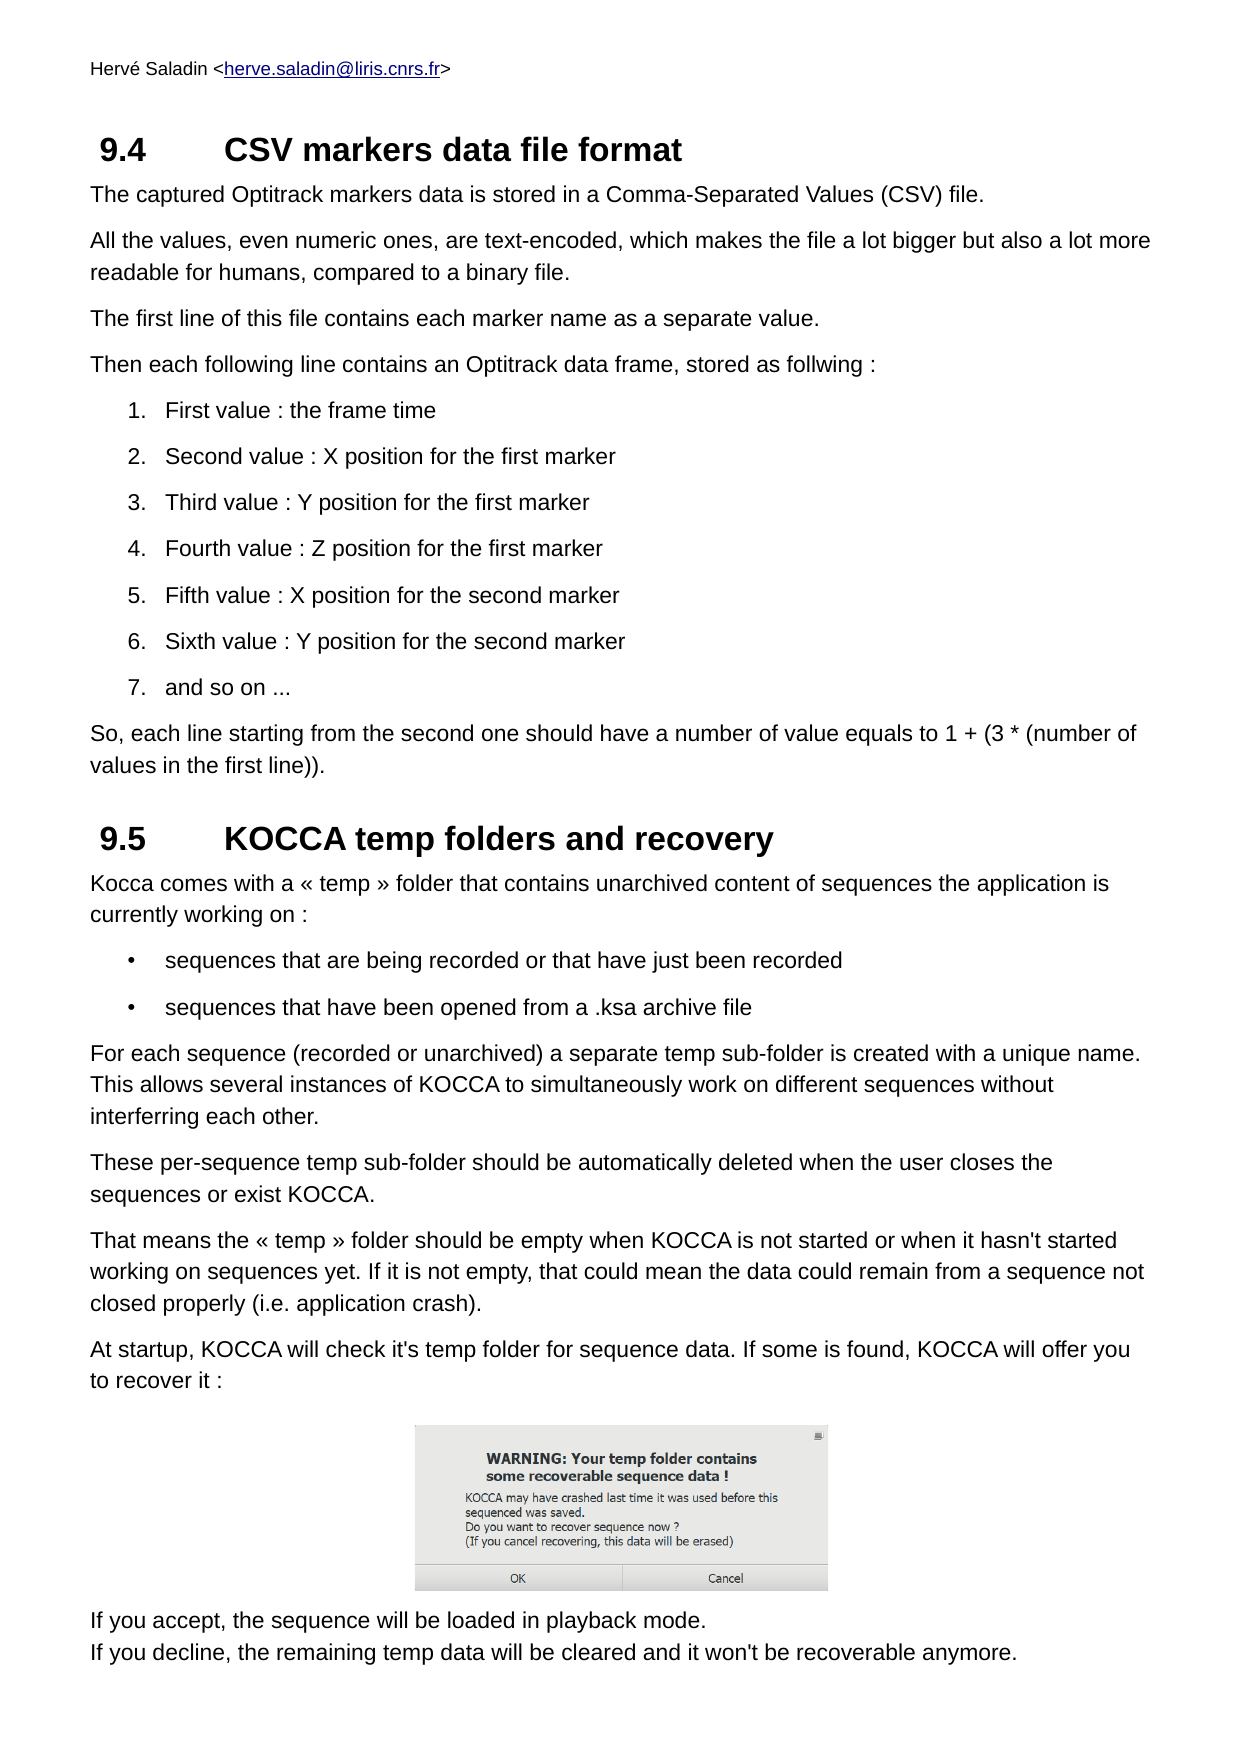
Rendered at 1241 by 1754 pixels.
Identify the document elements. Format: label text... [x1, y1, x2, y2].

picture [414, 1425, 829, 1591]
list Second value : X position for the first marker [127, 443, 1153, 469]
text At startup, KOCCA will check it's temp folder for sequence data. If some is found, KOCCA will offer you to recover it : [90, 1336, 1153, 1394]
list Fourth value : Z position for the first marker [127, 535, 1153, 562]
text These per-sequence temp sub-folder should be automatically deleted when the user closes the sequences or exist KOCCA. [90, 1149, 1153, 1207]
text Then each following line contains an Optitrack data frame, stored as follwing : [90, 351, 1153, 377]
list First value : the frame time [127, 397, 1153, 423]
text So, each line starting from the second one should have a number of value equals to 1 + (3 * (number of values in the first line)). [90, 720, 1153, 778]
list sequences that are being recorded or that have just been recorded [127, 947, 1153, 974]
text That means the « temp » folder should be empty when KOCCA is not started or when it hasn't started working on sequences yet. If it is not empty, that could mean the data could remain from a sequence not closed properly (i.e. application crash). [90, 1227, 1153, 1316]
subtitle KOCCA temp folders and recovery [90, 818, 1153, 857]
list and so on ... [127, 674, 1153, 700]
text The captured Optitrack markers data is stored in a Comma-Separated Values (CSV) file. [90, 181, 1153, 207]
text The first line of this file contains each marker name as a separate value. [90, 305, 1153, 331]
text For each sequence (recorded or unarchived) a separate temp sub-folder is created with a unique name. This allows several instances of KOCCA to simultaneously work on different sequences without interferring each other. [90, 1040, 1153, 1129]
subtitle CSV markers data file format [90, 130, 1153, 168]
text All the values, even numeric ones, are text-encoded, which makes the file a lot bigger but also a lot more readable for humans, compared to a binary file. [90, 227, 1153, 285]
list sequences that have been opened from a .ksa archive file [127, 993, 1153, 1020]
list Sixth value : Y position for the second marker [127, 628, 1153, 654]
list Third value : Y position for the first marker [127, 489, 1153, 516]
list Fifth value : X position for the second marker [127, 582, 1153, 608]
text If you accept, the sequence will be loaded in playback mode. If you decline, the remaining temp data will be cleared and it won't be recoverable anymore. [90, 1414, 1153, 1665]
text Kocca comes with a « temp » folder that contains unarchived content of sequences the application is currently working on : [90, 870, 1153, 928]
